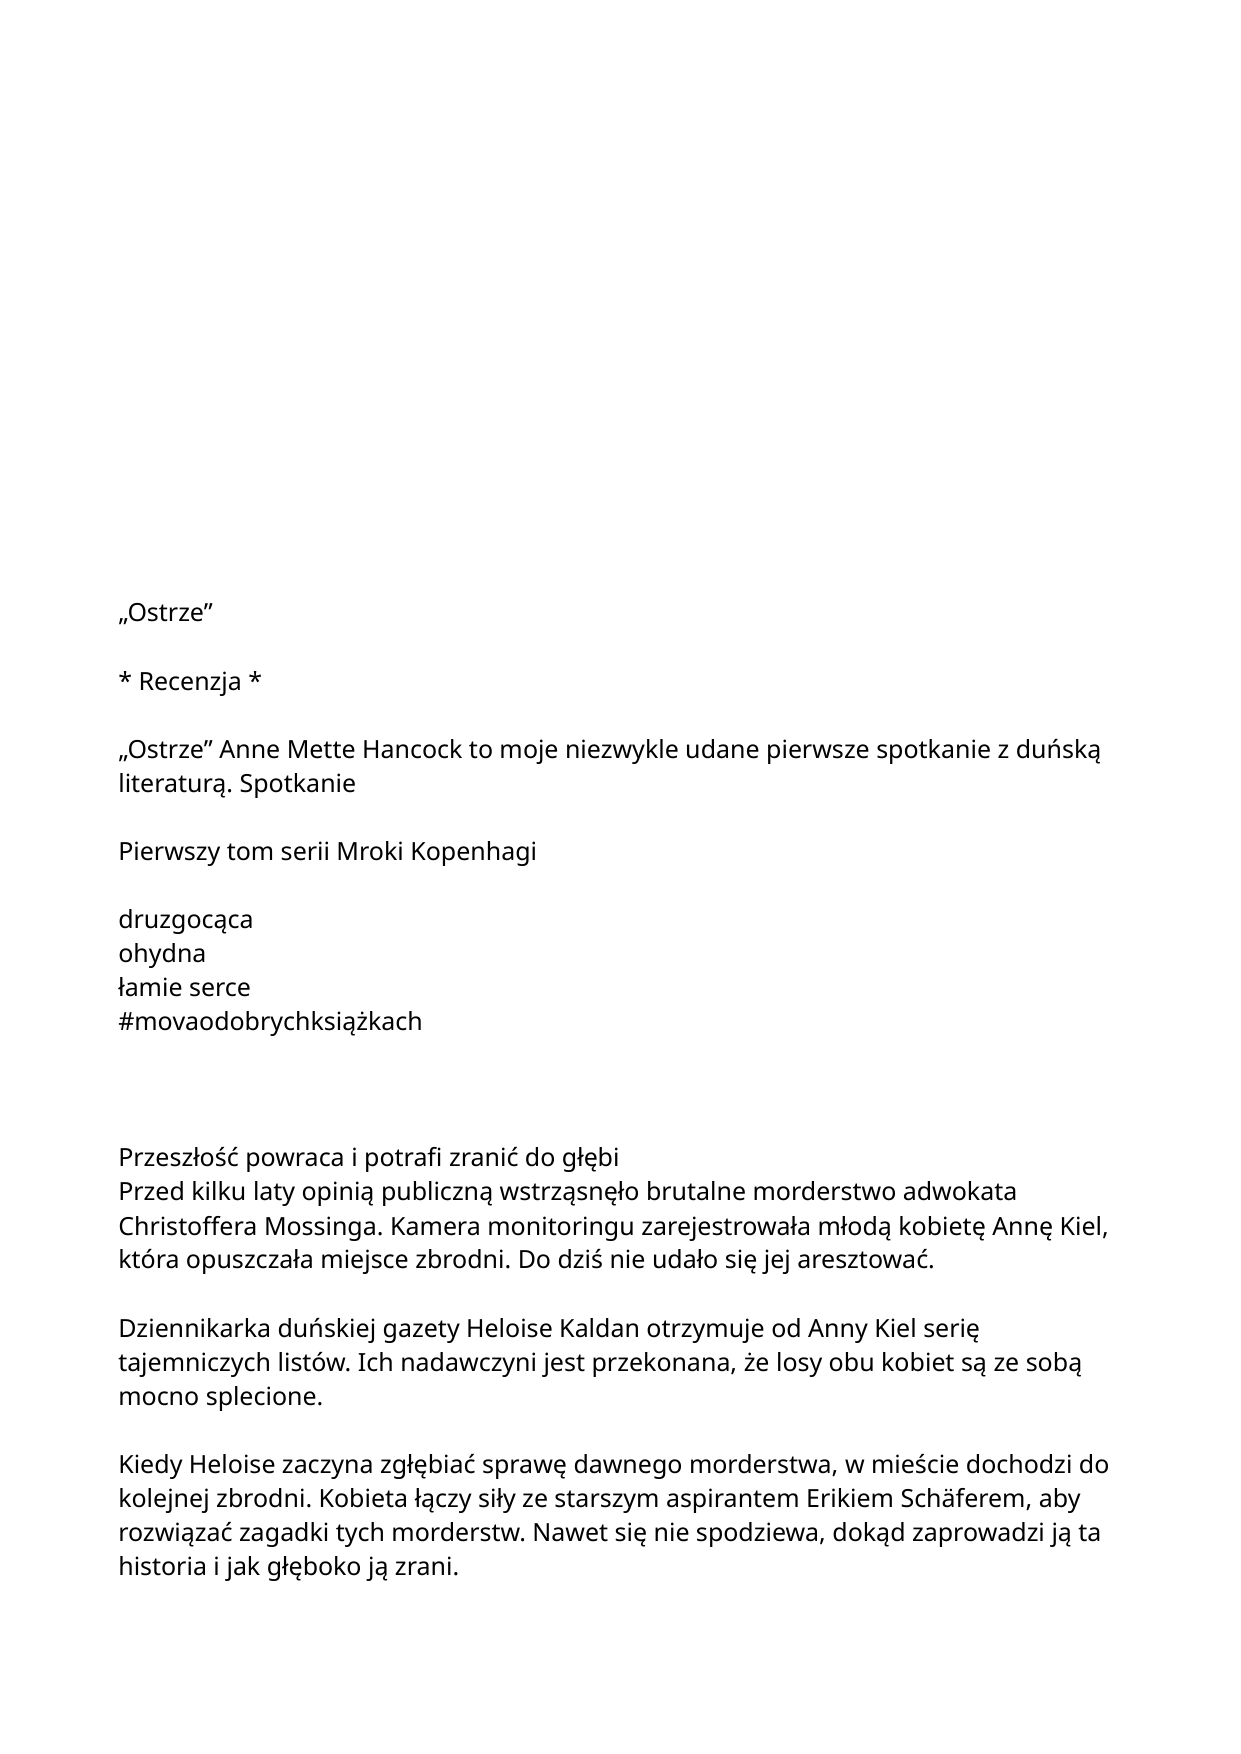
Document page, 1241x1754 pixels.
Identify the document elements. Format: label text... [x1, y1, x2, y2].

text ohydna [118, 936, 1122, 970]
text Przeszłość powraca i potrafi zranić do głębi Przed kilku laty opinią publiczną wstrząsnęło brutalne morderstwo adwokata Christoffera Mossinga. Kamera monitoringu zarejestrowała młodą kobietę Annę Kiel, która opuszczała miejsce zbrodni. Do dziś nie udało się jej aresztować. Dziennikarka duńskiej gazety Heloise Kaldan otrzymuje od Anny Kiel serię tajemniczych listów. Ich nadawczyni jest przekonana, że losy obu kobiet są ze sobą mocno splecione. Kiedy Heloise zaczyna zgłębiać sprawę dawnego morderstwa, w mieście dochodzi do kolejnej zbrodni. Kobieta łączy siły ze starszym aspirantem Erikiem Schäferem, aby rozwiązać zagadki tych morderstw. Nawet się nie spodziewa, dokąd zaprowadzi ją ta historia i jak głęboko ją zrani. [118, 1072, 1122, 1583]
text #movaodobrychksiążkach [118, 1004, 1122, 1038]
text Pierwszy tom serii Mroki Kopenhagi [118, 833, 1122, 867]
text * Recenzja * [118, 663, 1122, 697]
text druzgocąca [118, 902, 1122, 936]
text łamie serce [118, 970, 1122, 1004]
text „Ostrze” [118, 595, 1122, 629]
text „Ostrze” Anne Mette Hancock to moje niezwykle udane pierwsze spotkanie z duńską literaturą. Spotkanie [118, 731, 1122, 799]
